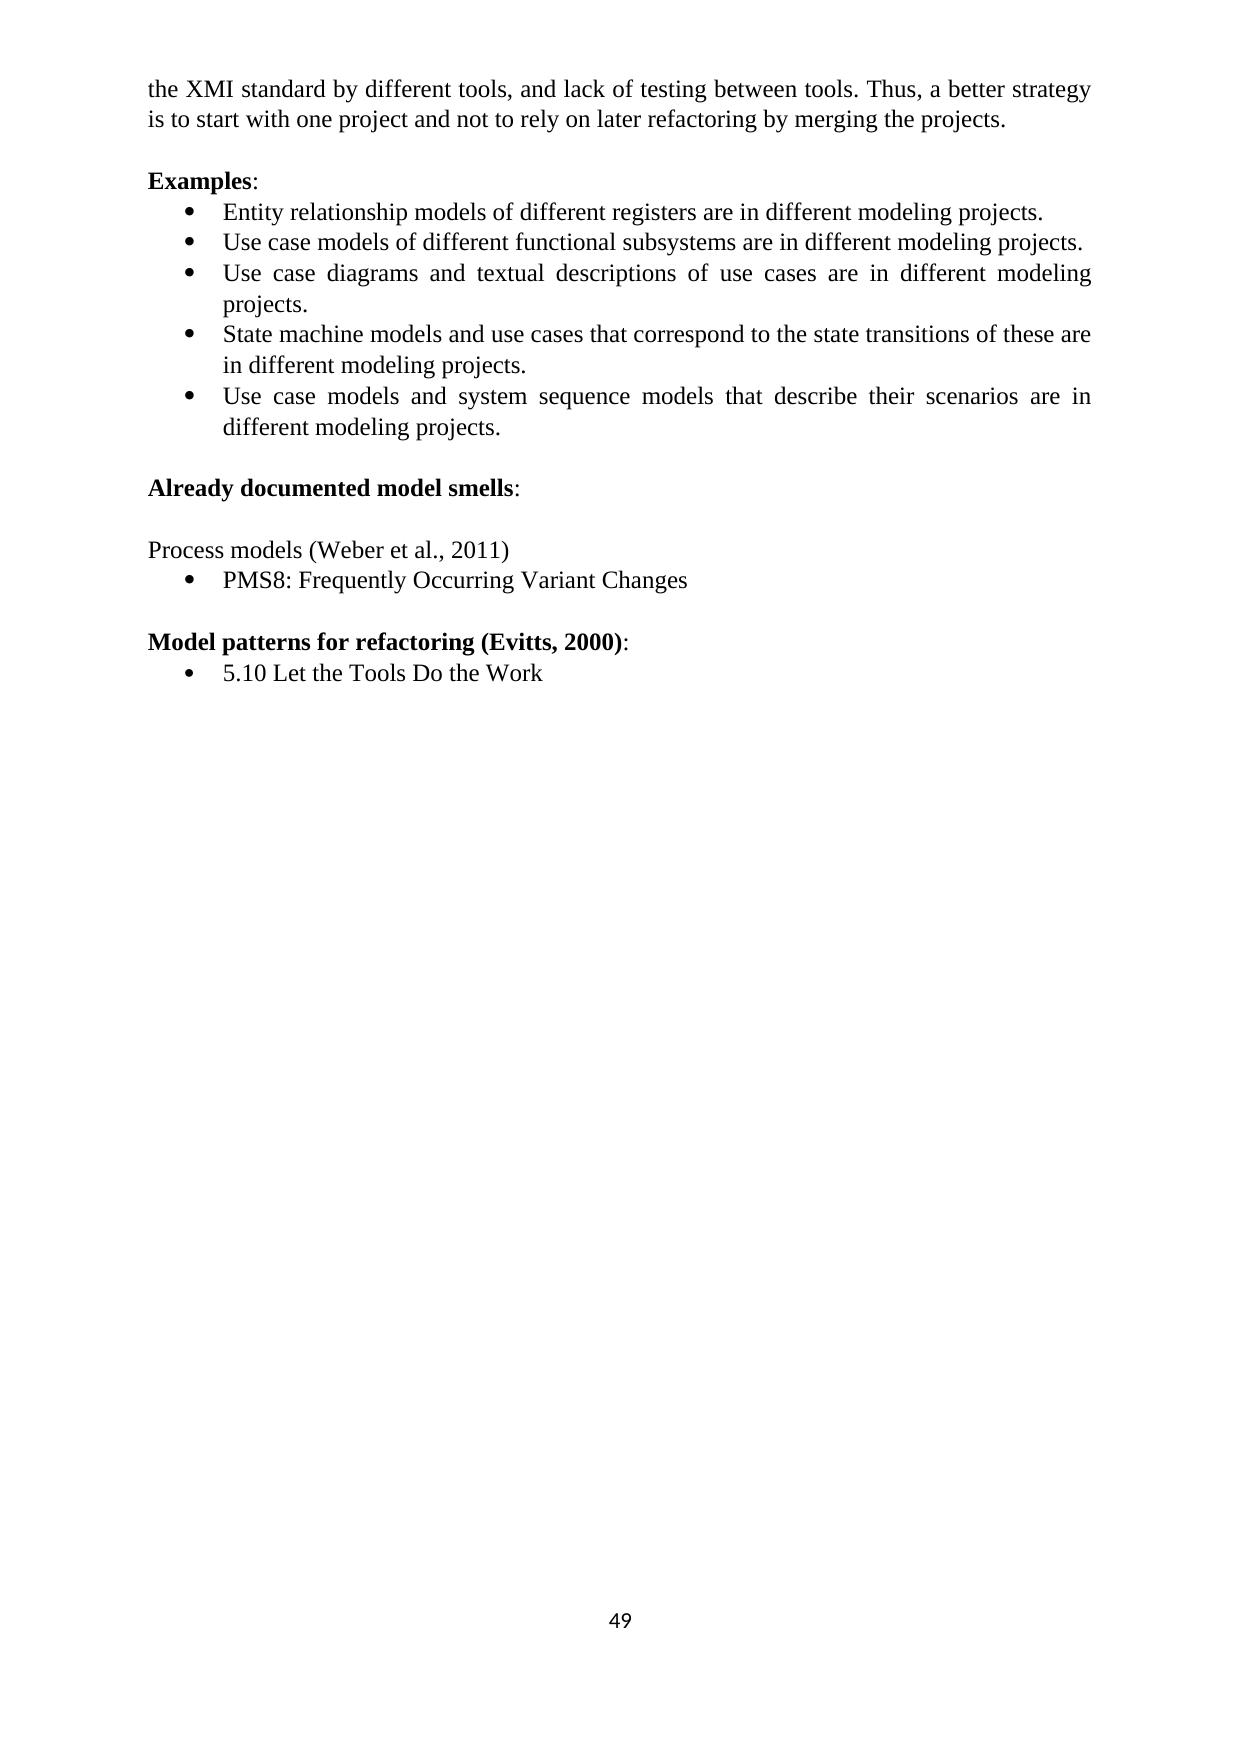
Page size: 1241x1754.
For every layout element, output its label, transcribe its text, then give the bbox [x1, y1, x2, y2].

text Model patterns for refactoring (Evitts, 2000): [148, 627, 1093, 656]
text Examples: [148, 166, 1093, 195]
list Use case models and system sequence models that describe their scenarios are in different modeling projects. [185, 381, 1093, 441]
list 5.10 Let the Tools Do the Work [185, 658, 1093, 686]
text Already documented model smells: [148, 473, 1093, 502]
list Use case diagrams and textual descriptions of use cases are in different modeling projects. [185, 258, 1093, 318]
list PMS8: Frequently Occurring Variant Changes [185, 565, 1093, 594]
list Use case models of different functional subsystems are in different modeling projects. [185, 227, 1093, 256]
text Process models (Weber et al., 2011) [148, 535, 1093, 563]
list State machine models and use cases that correspond to the state transitions of these are in different modeling projects. [185, 319, 1093, 379]
list Entity relationship models of different registers are in different modeling projects. [185, 197, 1093, 225]
text the XMI standard by different tools, and lack of testing between tools. Thus, a better strategy is to start with one project and not to rely on later refactoring by merging the projects. [148, 74, 1093, 133]
